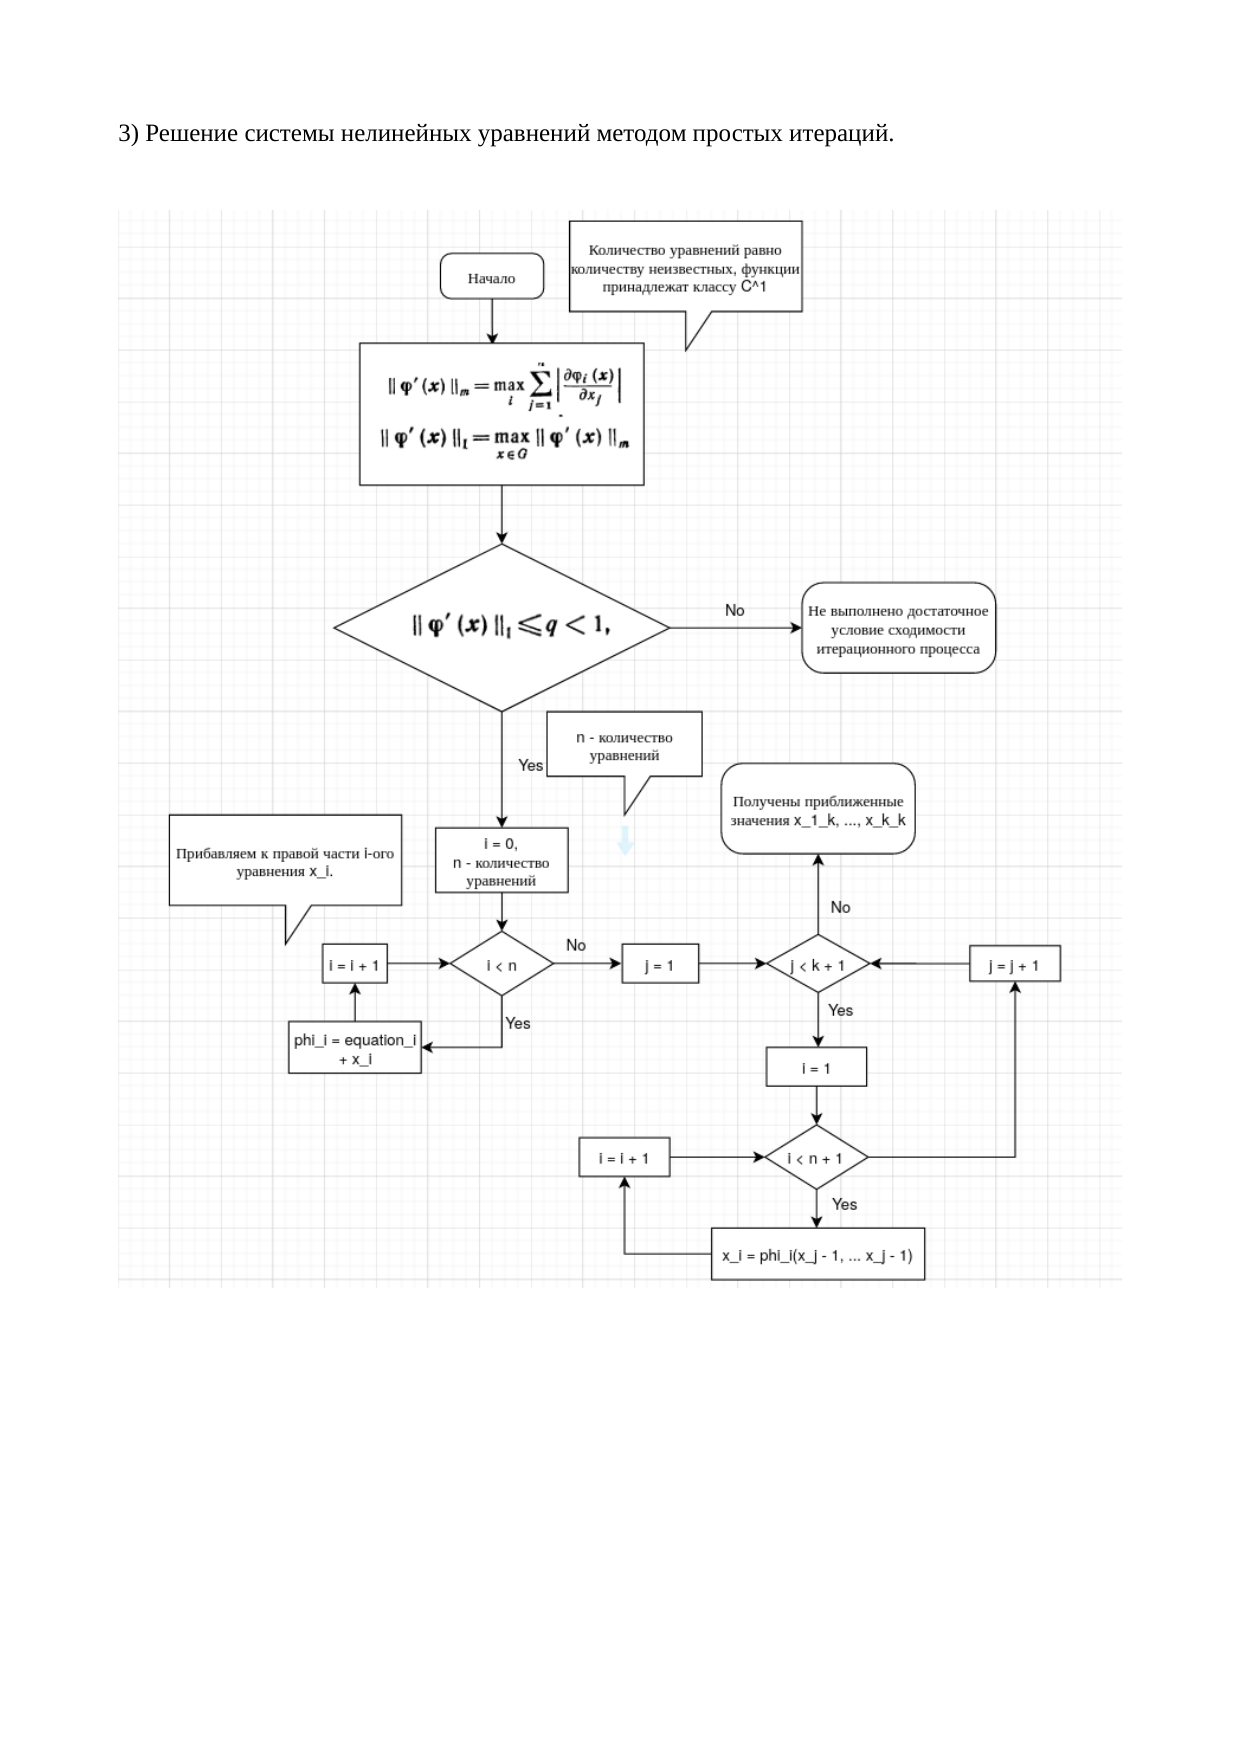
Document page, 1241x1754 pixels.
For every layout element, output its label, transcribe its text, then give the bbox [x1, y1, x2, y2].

text 3) Решение системы нелинейных уравнений методом простых итераций. [118, 118, 1122, 147]
picture [118, 210, 1123, 1288]
